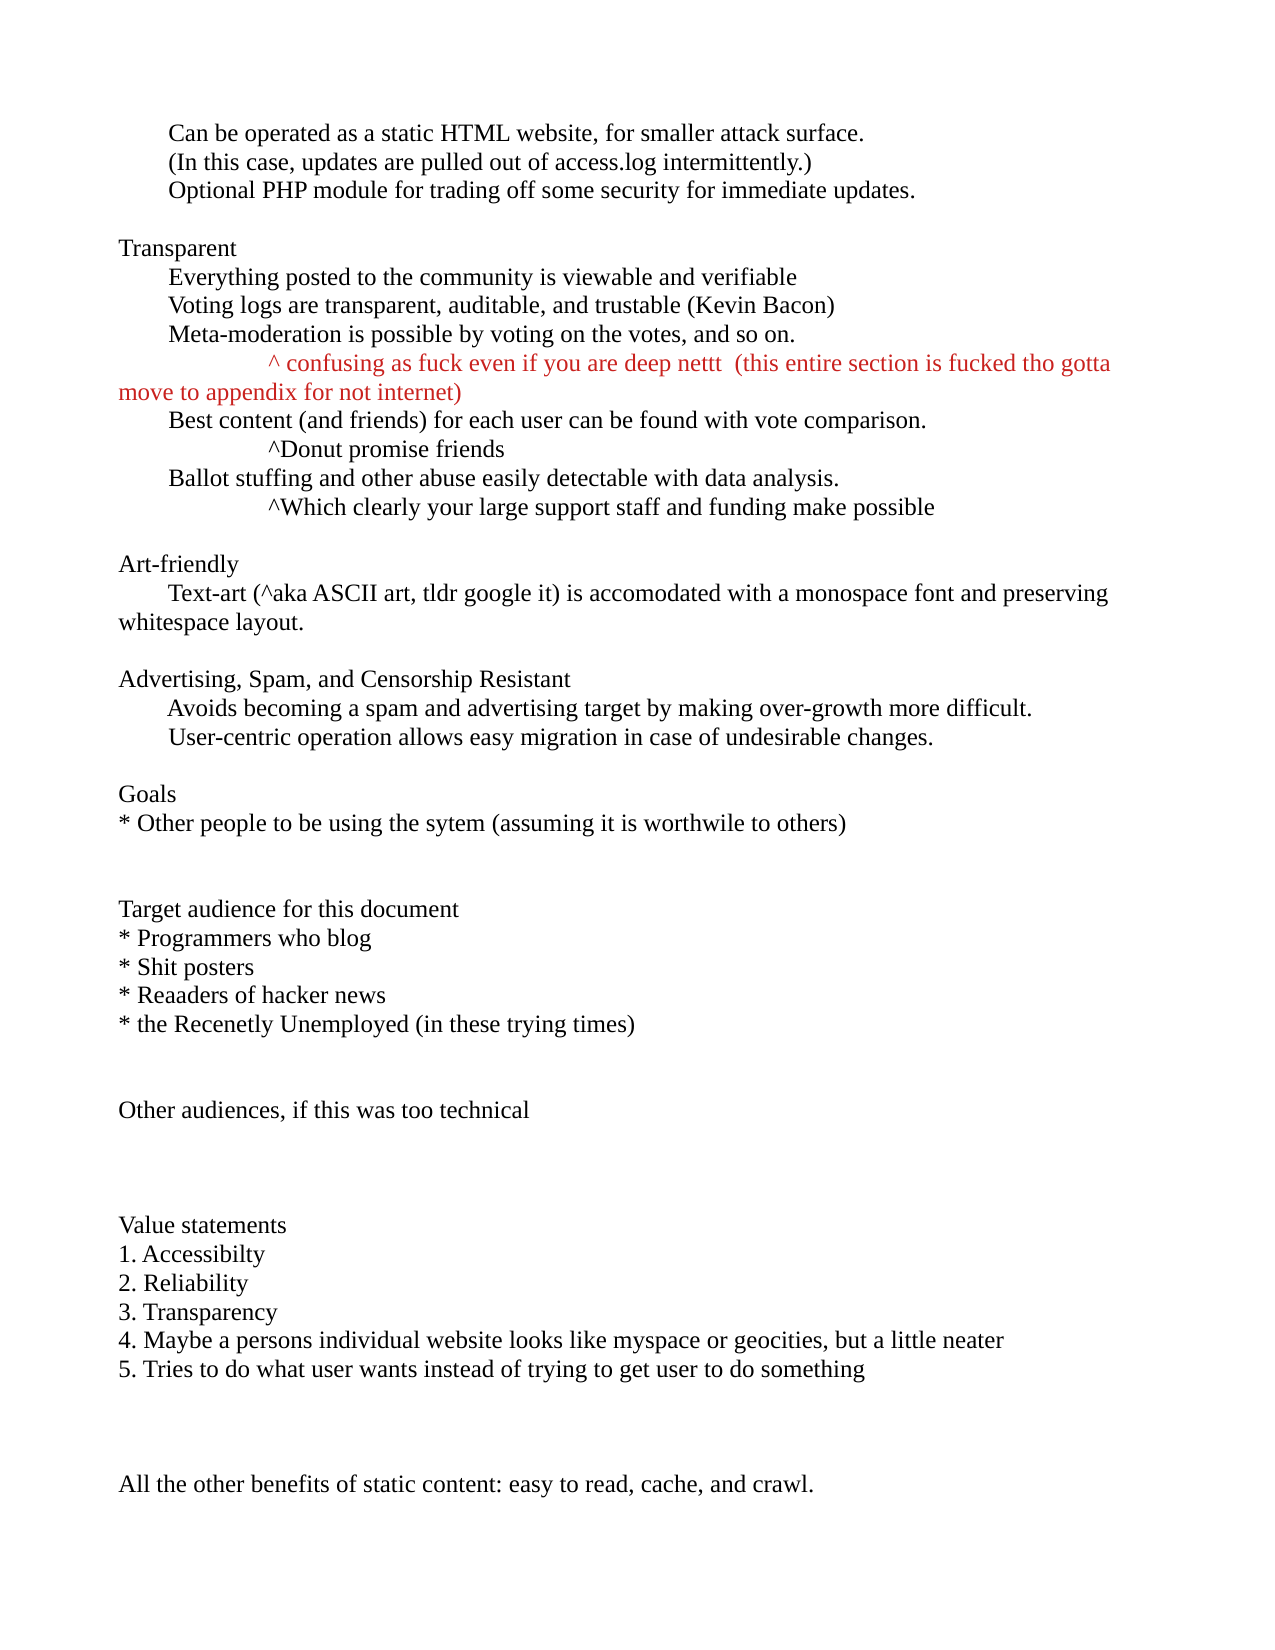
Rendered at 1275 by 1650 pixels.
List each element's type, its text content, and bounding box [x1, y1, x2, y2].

text Text-art (^aka ASCII art, tldr google it) is accomodated with a monospace font and preserving whitespace layout. [118, 578, 1157, 636]
text 2. Reliability [118, 1268, 1157, 1297]
text * Other people to be using the sytem (assuming it is worthwile to others) [118, 808, 1157, 837]
text (In this case, updates are pulled out of access.log intermittently.) [118, 147, 1157, 176]
text ^Which clearly your large support staff and funding make possible [118, 492, 1157, 521]
text Voting logs are transparent, auditable, and trustable (Kevin Bacon) [118, 291, 1157, 319]
text * Shit posters [118, 952, 1157, 981]
text ^Donut promise friends [118, 434, 1157, 463]
text Target audience for this document [118, 894, 1157, 923]
text Ballot stuffing and other abuse easily detectable with data analysis. [118, 463, 1157, 492]
text 5. Tries to do what user wants instead of trying to get user to do something [118, 1354, 1157, 1383]
text Can be operated as a static HTML website, for smaller attack surface. [118, 118, 1157, 147]
text Other audiences, if this was too technical [118, 1096, 1157, 1124]
text User-centric operation allows easy migration in case of undesirable changes. [118, 722, 1157, 751]
text Transparent [118, 233, 1157, 262]
text All the other benefits of static content: easy to read, cache, and crawl. [118, 1469, 1157, 1498]
text 4. Maybe a persons individual website looks like myspace or geocities, but a little neater [118, 1326, 1157, 1354]
text ^ confusing as fuck even if you are deep nettt (this entire section is fucked tho gotta move to appendix for not internet) [118, 348, 1157, 406]
text Value statements [118, 1211, 1157, 1239]
text * Reaaders of hacker news [118, 981, 1157, 1009]
text Art-friendly [118, 549, 1157, 578]
text Best content (and friends) for each user can be found with vote comparison. [118, 406, 1157, 434]
text 3. Transparency [118, 1297, 1157, 1326]
text Optional PHP module for trading off some security for immediate updates. [118, 176, 1157, 204]
text Everything posted to the community is viewable and verifiable [118, 262, 1157, 291]
text Avoids becoming a spam and advertising target by making over-growth more difficult. [118, 693, 1157, 722]
text Advertising, Spam, and Censorship Resistant [118, 664, 1157, 693]
text 1. Accessibilty [118, 1239, 1157, 1268]
text * Programmers who blog [118, 923, 1157, 952]
text Goals [118, 779, 1157, 808]
text * the Recenetly Unemployed (in these trying times) [118, 1009, 1157, 1038]
text Meta-moderation is possible by voting on the votes, and so on. [118, 319, 1157, 348]
